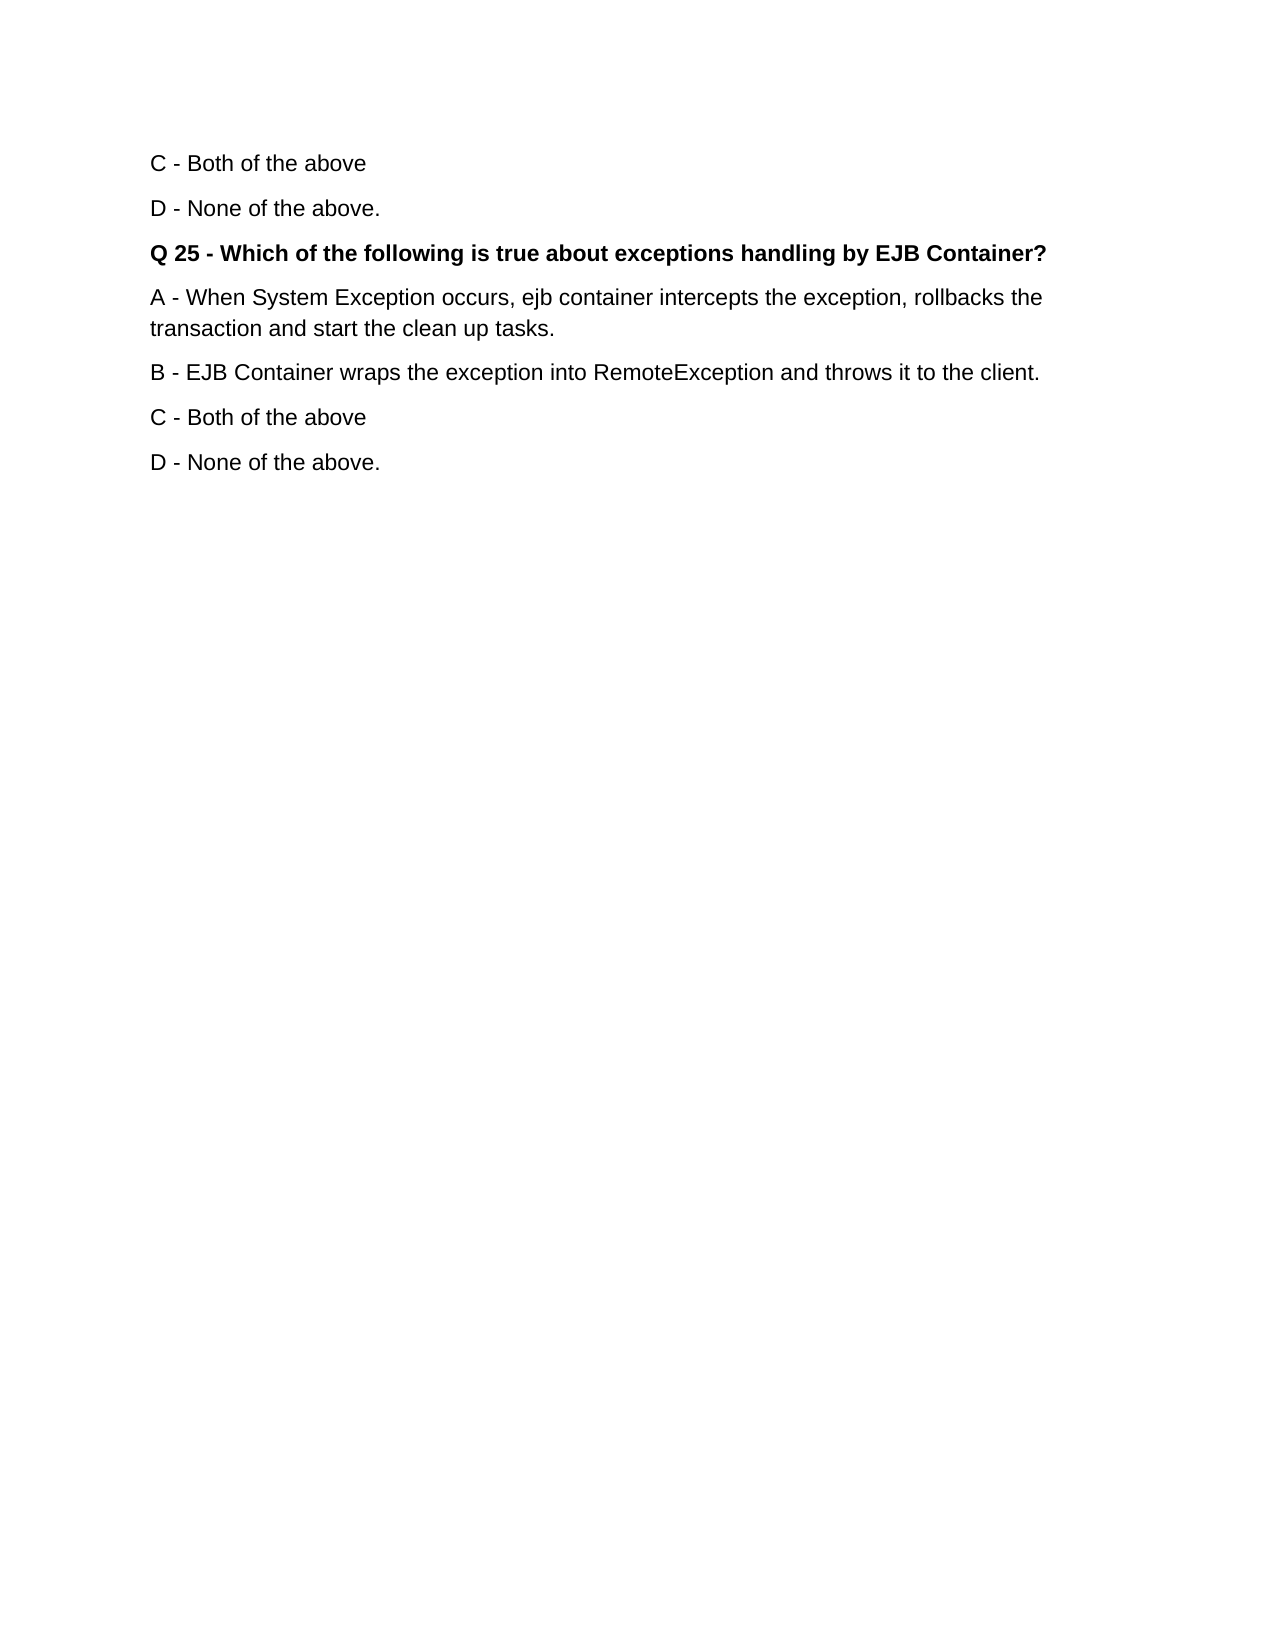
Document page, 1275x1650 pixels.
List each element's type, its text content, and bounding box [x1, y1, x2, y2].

text D - None of the above. [150, 449, 1125, 475]
text C - Both of the above [150, 404, 1125, 431]
text D - None of the above. [150, 195, 1125, 221]
text B - EJB Container wraps the exception into RemoteException and throws it to the client. [150, 359, 1125, 386]
text C - Both of the above [150, 150, 1125, 176]
text A - When System Exception occurs, ejb container intercepts the exception, rollbacks the transaction and start the clean up tasks. [150, 284, 1125, 341]
text Q 25 - Which of the following is true about exceptions handling by EJB Container? [150, 239, 1125, 266]
